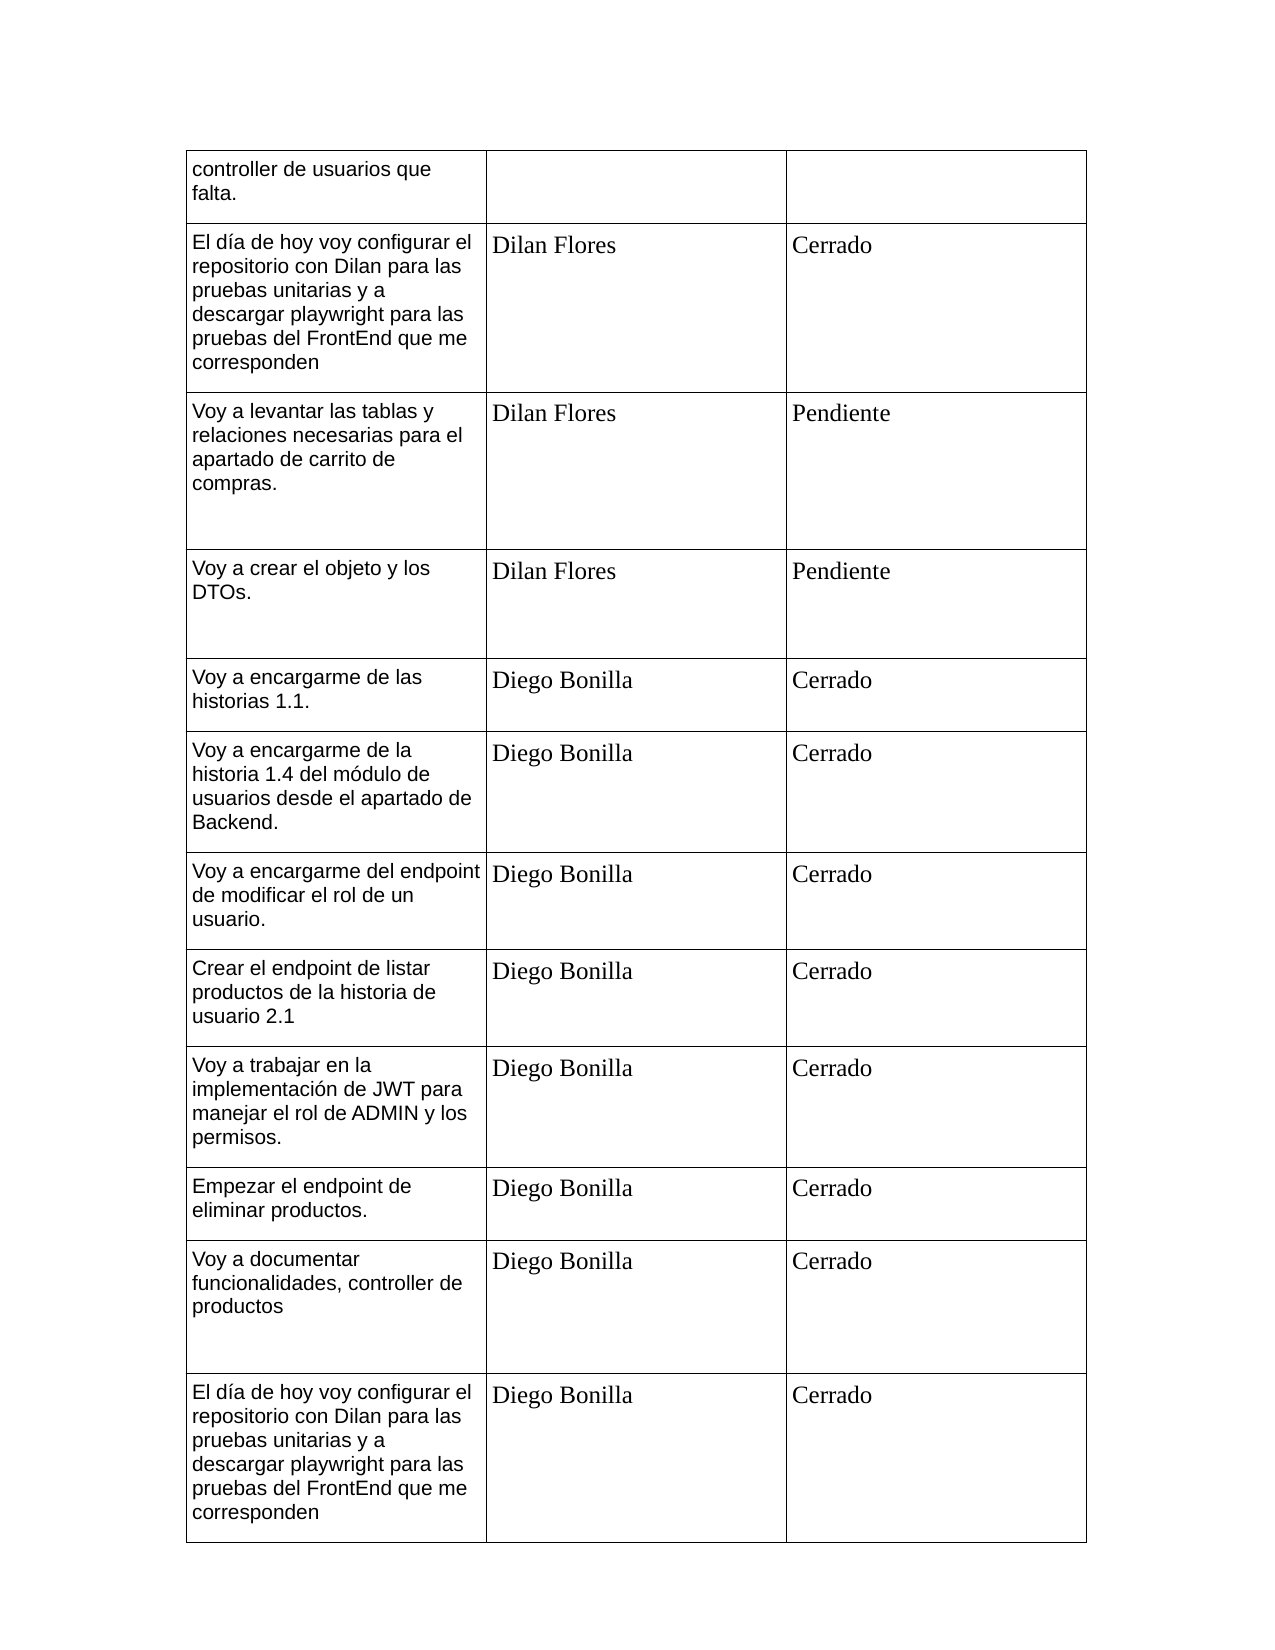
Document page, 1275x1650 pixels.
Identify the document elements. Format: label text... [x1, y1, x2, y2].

table_cell [787, 151, 1086, 223]
table_cell El día de hoy voy configurar el repositorio con Dilan para las pruebas unitarias y a descargar playwright para las pruebas del FrontEnd que me corresponden [187, 1374, 486, 1542]
table_cell Cerrado [787, 224, 1086, 392]
table_cell El día de hoy voy configurar el repositorio con Dilan para las pruebas unitarias y a descargar playwright para las pruebas del FrontEnd que me corresponden [187, 224, 486, 392]
table_cell Voy a documentar funcionalidades, controller de productos [187, 1241, 486, 1373]
table_cell Dilan Flores [487, 393, 786, 549]
table_cell Diego Bonilla [487, 950, 786, 1046]
table_cell Voy a encargarme de la historia 1.4 del módulo de usuarios desde el apartado de Backend. [187, 732, 486, 852]
table_cell controller de usuarios que falta. [187, 151, 486, 223]
table_cell Diego Bonilla [487, 659, 786, 731]
table_cell Diego Bonilla [487, 732, 786, 852]
table_cell [487, 151, 786, 223]
table_cell Dilan Flores [487, 224, 786, 392]
table_cell Empezar el endpoint de eliminar productos. [187, 1168, 486, 1239]
table_cell Voy a levantar las tablas y relaciones necesarias para el apartado de carrito de compras. [187, 393, 486, 549]
table_cell Cerrado [787, 1241, 1086, 1373]
table_cell Pendiente [787, 550, 1086, 658]
table_cell Diego Bonilla [487, 853, 786, 949]
table_cell Voy a crear el objeto y los DTOs. [187, 550, 486, 658]
table_cell Cerrado [787, 853, 1086, 949]
table_cell Crear el endpoint de listar productos de la historia de usuario 2.1 [187, 950, 486, 1046]
table_cell Diego Bonilla [487, 1241, 786, 1373]
table_cell Cerrado [787, 1047, 1086, 1167]
table_cell Pendiente [787, 393, 1086, 549]
table_cell Cerrado [787, 1168, 1086, 1239]
table_cell Dilan Flores [487, 550, 786, 658]
table_cell Voy a encargarme del endpoint de modificar el rol de un usuario. [187, 853, 486, 949]
table_cell Cerrado [787, 1374, 1086, 1542]
table_cell Voy a trabajar en la implementación de JWT para manejar el rol de ADMIN y los permisos. [187, 1047, 486, 1167]
table_cell Diego Bonilla [487, 1374, 786, 1542]
table_cell Cerrado [787, 732, 1086, 852]
table_cell Diego Bonilla [487, 1047, 786, 1167]
table_cell Cerrado [787, 950, 1086, 1046]
table_cell Diego Bonilla [487, 1168, 786, 1239]
table_cell Cerrado [787, 659, 1086, 731]
table_cell Voy a encargarme de las historias 1.1. [187, 659, 486, 731]
